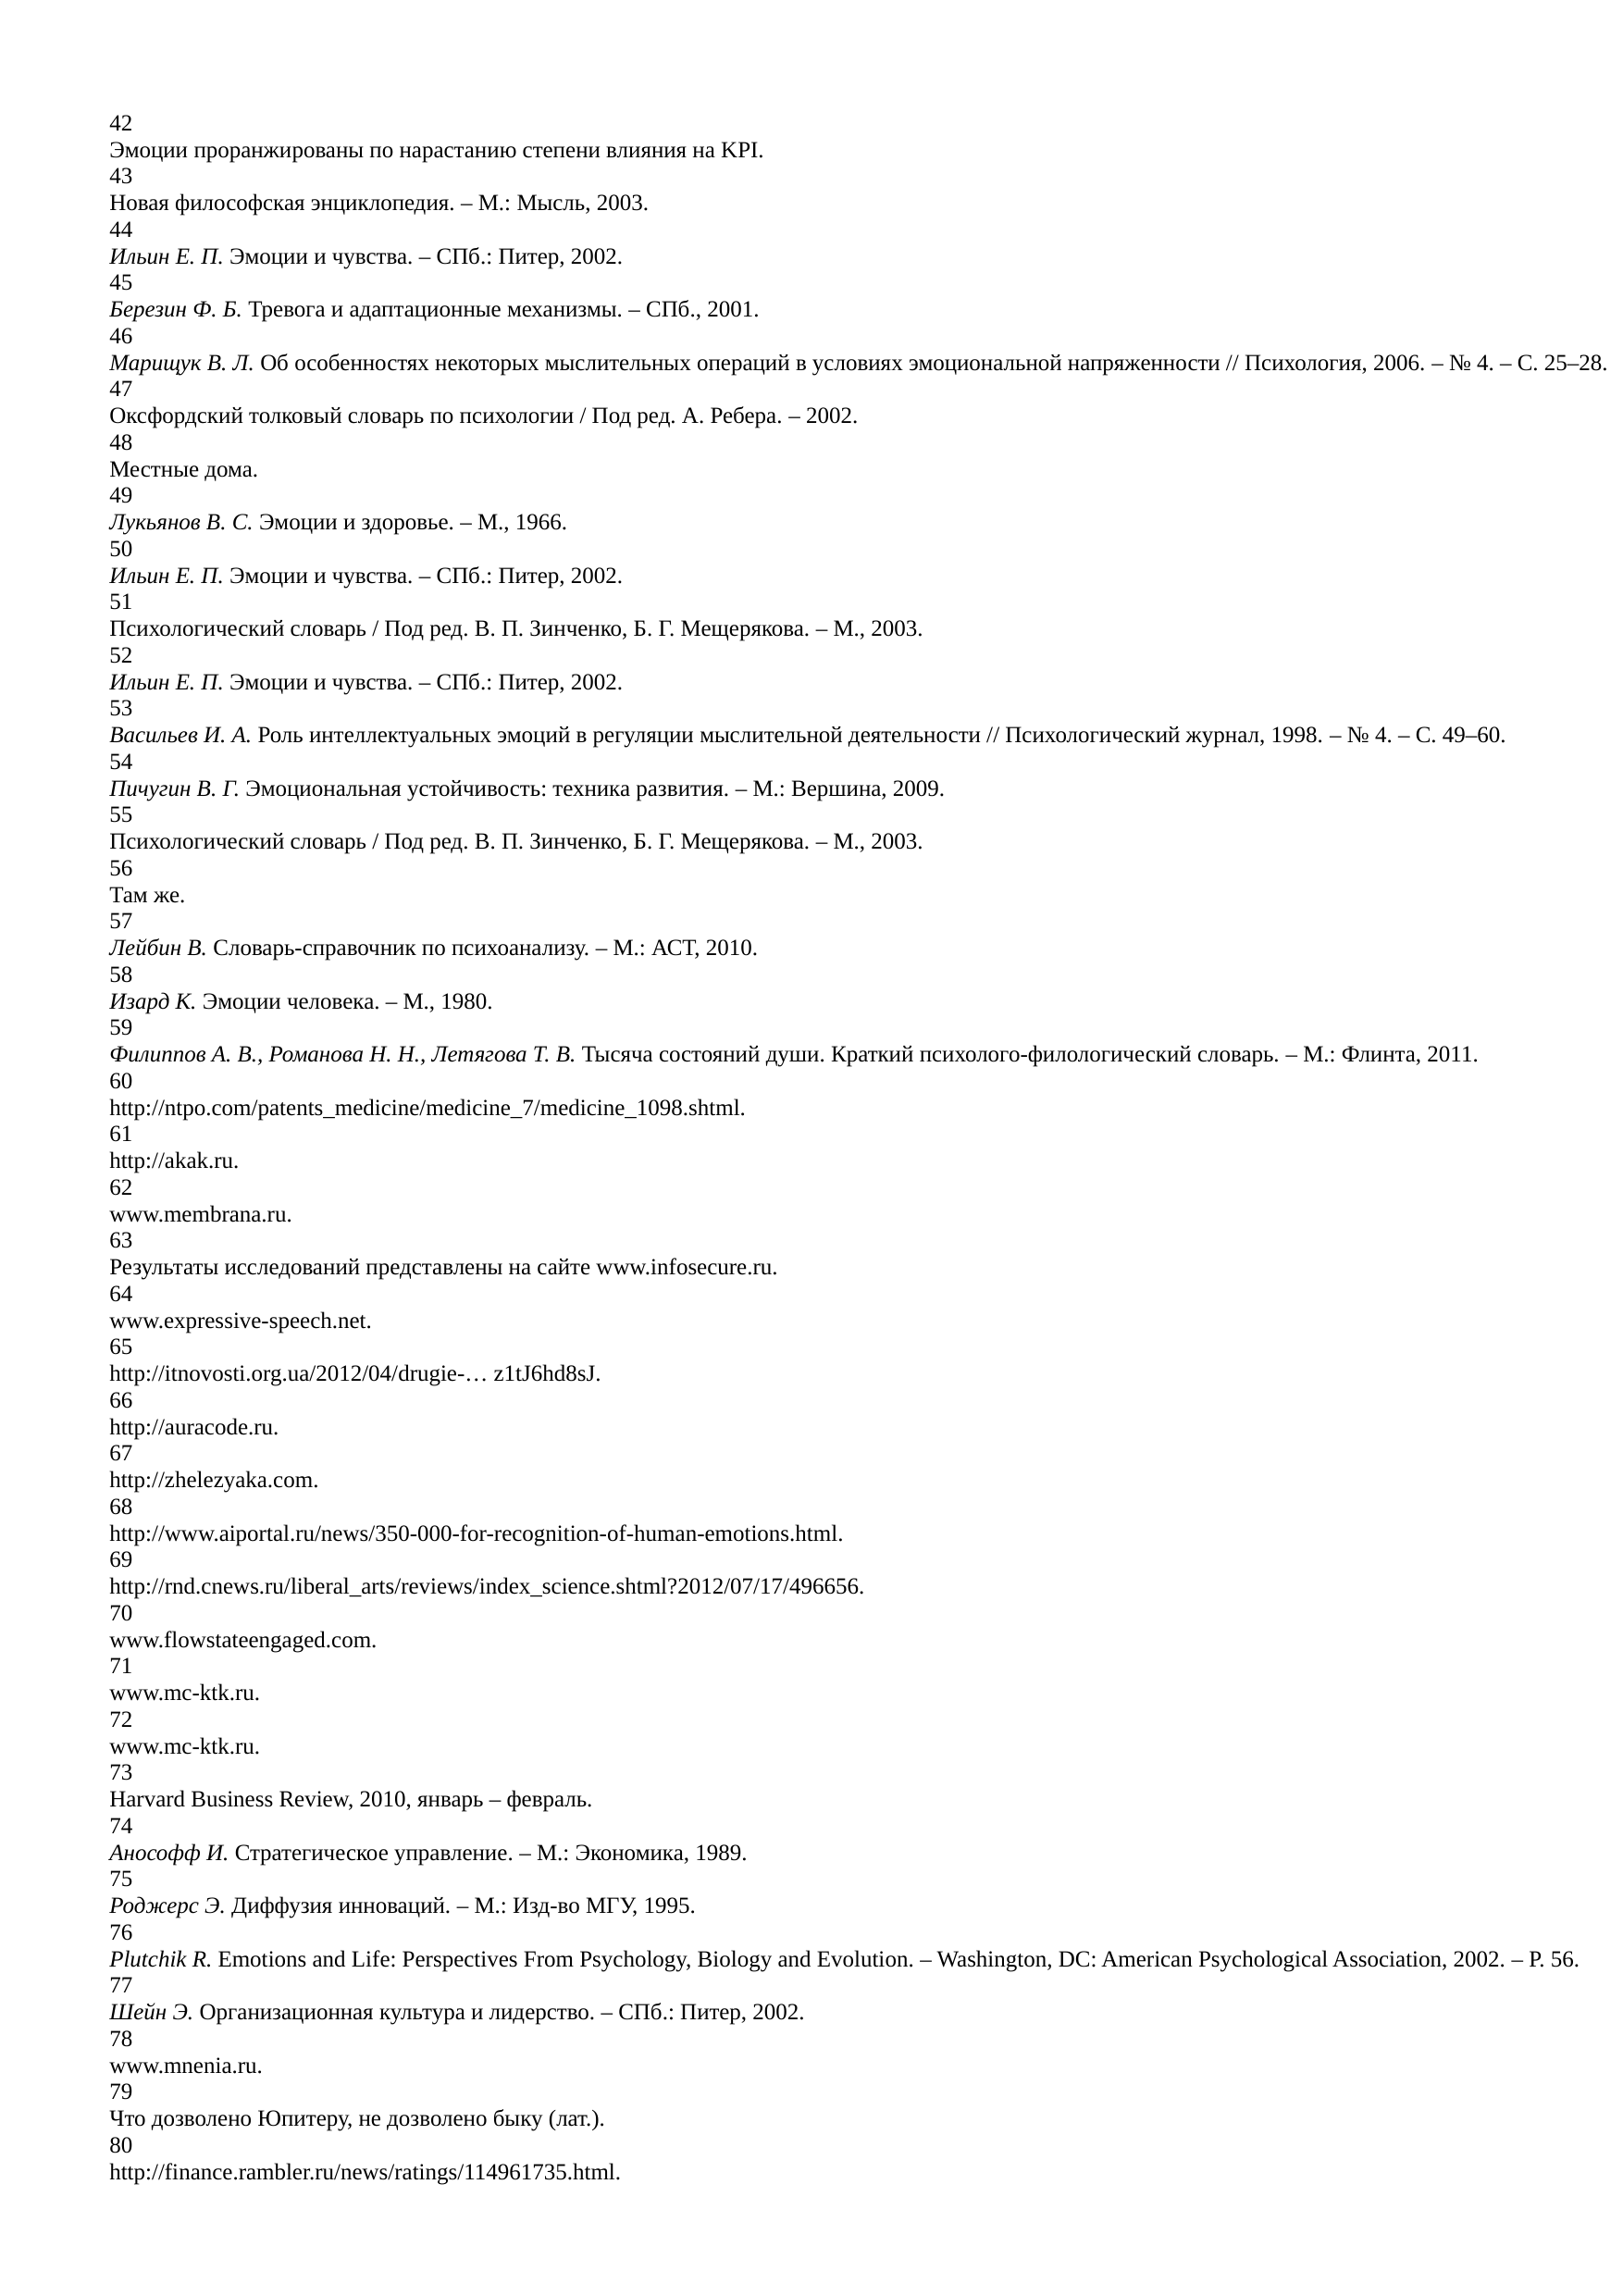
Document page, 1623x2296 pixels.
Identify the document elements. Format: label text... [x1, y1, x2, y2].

text Психологический словарь / Под ред. В. П. Зинченко, Б. Г. Мещерякова. – М., 2003. [109, 614, 1623, 641]
text www.mc-ktk.ru. [109, 1679, 1623, 1706]
text Местные дома. [109, 455, 1623, 482]
text 79 [109, 2079, 1623, 2104]
text Изард К. Эмоции человека. – М., 1980. [109, 987, 1623, 1014]
text http://www.aiportal.ru/news/350-000-for-recognition-of-human-emotions.html. [109, 1520, 1623, 1546]
text Ильин Е. П. Эмоции и чувства. – СПб.: Питер, 2002. [109, 242, 1623, 269]
text Роджерс Э. Диффузия инноваций. – М.: Изд-во МГУ, 1995. [109, 1892, 1623, 1918]
text Васильев И. А. Роль интеллектуальных эмоций в регуляции мыслительной деятельности // Психологический журнал, 1998. – № 4. – С. 49–60. [109, 721, 1623, 748]
text 55 [109, 801, 1623, 827]
text www.expressive-speech.net. [109, 1307, 1623, 1334]
text 60 [109, 1067, 1623, 1094]
text Результаты исследований представлены на сайте www.infosecure.ru. [109, 1253, 1623, 1280]
text Harvard Business Review, 2010, январь – февраль. [109, 1785, 1623, 1812]
text Лукьянов В. С. Эмоции и здоровье. – М., 1966. [109, 508, 1623, 535]
text http://itnovosti.org.ua/2012/04/drugie-… z1tJ6hd8sJ. [109, 1359, 1623, 1386]
text 73 [109, 1759, 1623, 1785]
text 77 [109, 1972, 1623, 1998]
text 56 [109, 854, 1623, 881]
text http://akak.ru. [109, 1147, 1623, 1173]
text 49 [109, 482, 1623, 508]
text Plutchik R. Emotions and Life: Perspectives From Psychology, Biology and Evolution. – Washington, DC: American Psychological Association, 2002. – P. 56. [109, 1945, 1623, 1972]
text http://zhelezyaka.com. [109, 1466, 1623, 1493]
text www.membrana.ru. [109, 1200, 1623, 1227]
text 51 [109, 589, 1623, 614]
text 80 [109, 2131, 1623, 2158]
text 47 [109, 376, 1623, 402]
text Лейбин В. Словарь-справочник по психоанализу. – М.: АСТ, 2010. [109, 934, 1623, 961]
text 58 [109, 961, 1623, 987]
text http://auracode.ru. [109, 1413, 1623, 1440]
text www.mc-ktk.ru. [109, 1732, 1623, 1759]
text 72 [109, 1706, 1623, 1732]
text 67 [109, 1440, 1623, 1466]
text Ильин Е. П. Эмоции и чувства. – СПб.: Питер, 2002. [109, 668, 1623, 695]
text Ильин Е. П. Эмоции и чувства. – СПб.: Питер, 2002. [109, 562, 1623, 589]
text Эмоции проранжированы по нарастанию степени влияния на KPI. [109, 136, 1623, 163]
text 65 [109, 1334, 1623, 1359]
text Новая философская энциклопедия. – М.: Мысль, 2003. [109, 189, 1623, 216]
text 64 [109, 1280, 1623, 1307]
text Анософф И. Стратегическое управление. – М.: Экономика, 1989. [109, 1839, 1623, 1866]
text 74 [109, 1812, 1623, 1839]
text 42 [109, 109, 1623, 136]
text http://ntpo.com/patents_medicine/medicine_7/medicine_1098.shtml. [109, 1094, 1623, 1121]
text Березин Ф. Б. Тревога и адаптационные механизмы. – СПб., 2001. [109, 295, 1623, 322]
text 70 [109, 1599, 1623, 1626]
text 52 [109, 641, 1623, 668]
text Филиппов А. В., Романова Н. Н., Летягова Т. В. Тысяча состояний души. Краткий психолого-филологический словарь. – М.: Флинта, 2011. [109, 1040, 1623, 1067]
text 54 [109, 748, 1623, 775]
text Что дозволено Юпитеру, не дозволено быку (лат.). [109, 2104, 1623, 2131]
text 45 [109, 269, 1623, 295]
text Там же. [109, 881, 1623, 908]
text 71 [109, 1653, 1623, 1679]
text 48 [109, 428, 1623, 455]
text http://rnd.cnews.ru/liberal_arts/reviews/index_science.shtml?2012/07/17/496656. [109, 1572, 1623, 1599]
text 76 [109, 1918, 1623, 1945]
text 46 [109, 322, 1623, 349]
text 57 [109, 908, 1623, 934]
text 50 [109, 535, 1623, 562]
text 66 [109, 1386, 1623, 1413]
text 53 [109, 695, 1623, 721]
text 68 [109, 1493, 1623, 1520]
text 61 [109, 1121, 1623, 1147]
text www.mnenia.ru. [109, 2052, 1623, 2079]
text 69 [109, 1546, 1623, 1572]
text Пичугин В. Г. Эмоциональная устойчивость: техника развития. – М.: Вершина, 2009. [109, 775, 1623, 801]
text 78 [109, 2025, 1623, 2052]
text http://finance.rambler.ru/news/ratings/114961735.html. [109, 2158, 1623, 2185]
text Оксфордский толковый словарь по психологии / Под ред. А. Ребера. – 2002. [109, 402, 1623, 428]
text 59 [109, 1014, 1623, 1040]
text Шейн Э. Организационная культура и лидерство. – СПб.: Питер, 2002. [109, 1998, 1623, 2025]
text 44 [109, 216, 1623, 242]
text Марищук В. Л. Об особенностях некоторых мыслительных операций в условиях эмоциональной напряженности // Психология, 2006. – № 4. – С. 25–28. [109, 349, 1623, 376]
text Психологический словарь / Под ред. В. П. Зинченко, Б. Г. Мещерякова. – М., 2003. [109, 827, 1623, 854]
text 43 [109, 163, 1623, 189]
text 75 [109, 1866, 1623, 1892]
text 63 [109, 1227, 1623, 1253]
text 62 [109, 1173, 1623, 1200]
text www.flowstateengaged.com. [109, 1626, 1623, 1653]
